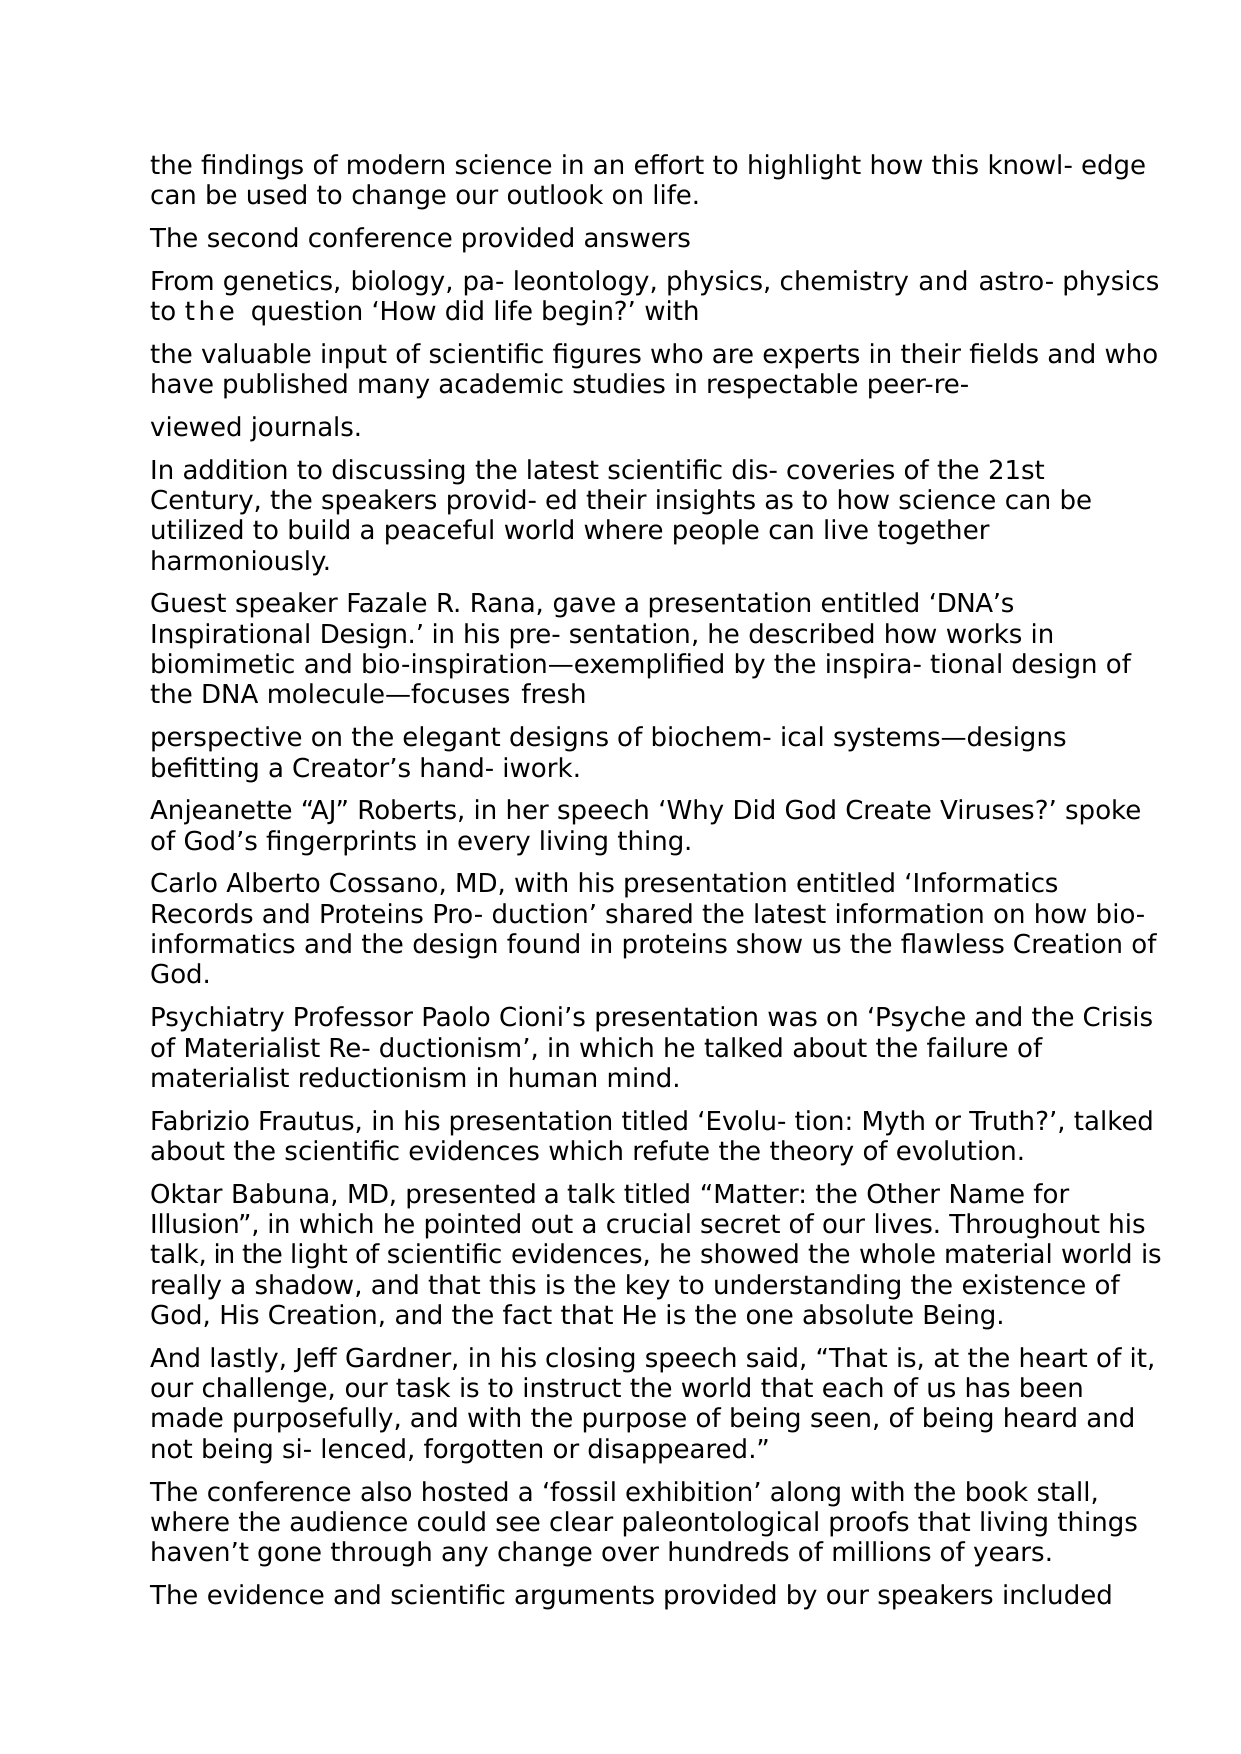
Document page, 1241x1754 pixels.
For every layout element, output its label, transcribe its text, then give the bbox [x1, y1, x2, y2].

text the findings of modern science in an effort to highlight how this knowl- edge can be used to change our outlook on life. [150, 150, 1165, 211]
text From genetics, biology, pa- leontology, physics, chemistry and astro- physics to the question ‘How did life begin?’ with [150, 266, 1165, 327]
text Fabrizio Frautus, in his presentation titled ‘Evolu- tion: Myth or Truth?’, talked about the scientific evidences which refute the theory of evolution. [150, 1106, 1165, 1167]
text Oktar Babuna, MD, presented a talk titled “Matter: the Other Name for Illusion”, in which he pointed out a crucial secret of our lives. Throughout his talk, in the light of scientific evidences, he showed the whole material world is really a shadow, and that this is the key to understanding the existence of God, His Creation, and the fact that He is the one absolute Being. [150, 1179, 1165, 1331]
text In addition to discussing the latest scientific dis- coveries of the 21st Century, the speakers provid- ed their insights as to how science can be utilized to build a peaceful world where people can live together harmoniously. [150, 455, 1165, 576]
text The evidence and scientific arguments provided by our speakers included [150, 1580, 1165, 1611]
text The conference also hosted a ‘fossil exhibition’ along with the book stall, where the audience could see clear paleontological proofs that living things haven’t gone through any change over hundreds of millions of years. [150, 1477, 1165, 1568]
text Guest speaker Fazale R. Rana, gave a presentation entitled ‘DNA’s Inspirational Design.’ in his pre- sentation, he described how works in biomimetic and bio-inspiration—exemplified by the inspira- tional design of the DNA molecule—focuses fresh [150, 589, 1165, 710]
text And lastly, Jeff Gardner, in his closing speech said, “That is, at the heart of it, our challenge, our task is to instruct the world that each of us has been made purposefully, and with the purpose of being seen, of being heard and not being si- lenced, forgotten or disappeared.” [150, 1343, 1165, 1464]
text The second conference provided answers [150, 223, 1165, 253]
text viewed journals. [150, 412, 1165, 442]
text Carlo Alberto Cossano, MD, with his presentation entitled ‘Informatics Records and Proteins Pro- duction’ shared the latest information on how bio-informatics and the design found in proteins show us the flawless Creation of God. [150, 869, 1165, 990]
text Psychiatry Professor Paolo Cioni’s presentation was on ‘Psyche and the Crisis of Materialist Re- ductionism’, in which he talked about the failure of materialist reductionism in human mind. [150, 1002, 1165, 1093]
text the valuable input of scientific figures who are experts in their fields and who have published many academic studies in respectable peer-re- [150, 339, 1165, 400]
text perspective on the elegant designs of biochem- ical systems—designs befitting a Creator’s hand- iwork. [150, 722, 1165, 783]
text Anjeanette “AJ” Roberts, in her speech ‘Why Did God Create Viruses?’ spoke of God’s fingerprints in every living thing. [150, 796, 1165, 856]
